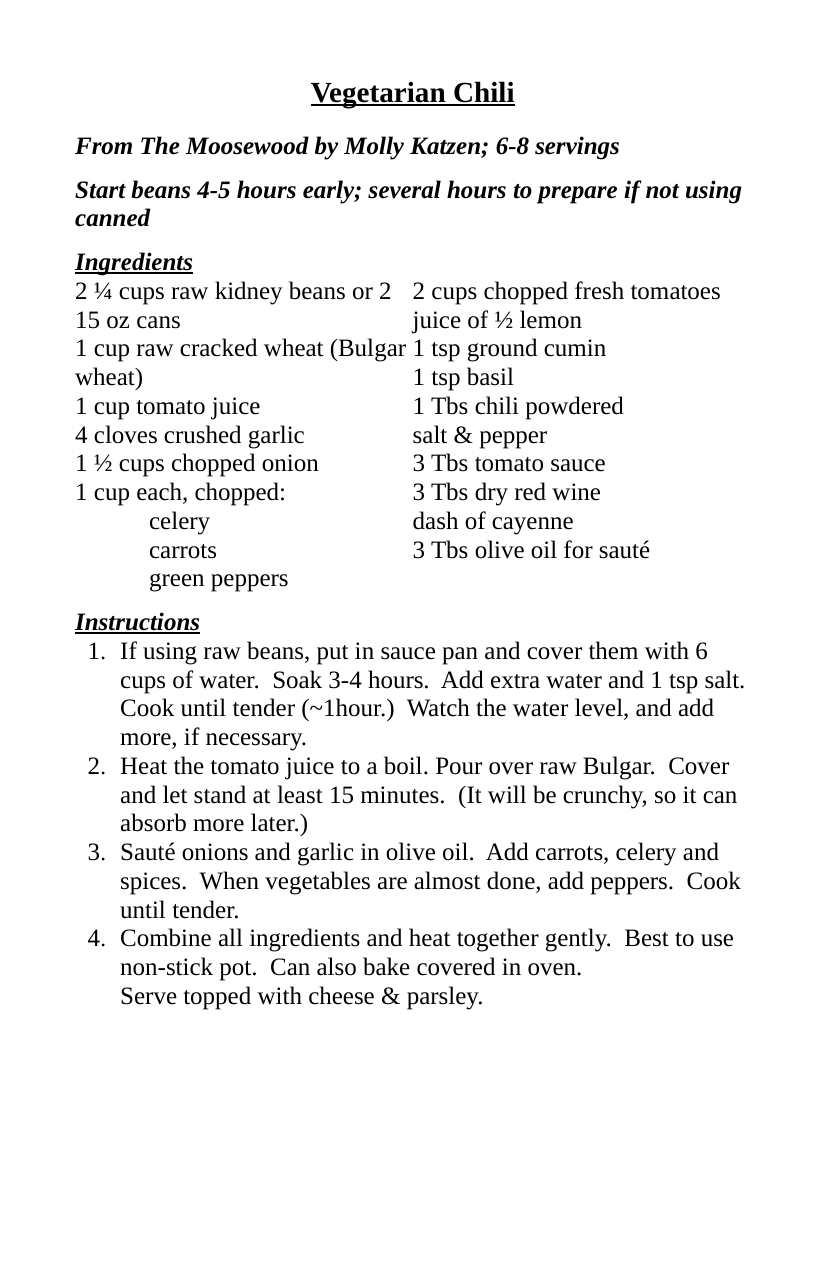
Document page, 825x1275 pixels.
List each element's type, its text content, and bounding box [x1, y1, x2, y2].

text 3 Tbs tomato sauce [412, 448, 750, 477]
text 3 Tbs olive oil for sauté [412, 535, 750, 563]
text 2 ¼ cups raw kidney beans or 2 15 oz cans [75, 276, 412, 333]
text 1 ½ cups chopped onion [75, 448, 412, 477]
list Combine all ingredients and heat together gently. Best to use non-stick pot. Can also bake covered in oven. [75, 923, 750, 981]
text 1 cup tomato juice [75, 391, 412, 420]
list Serve topped with cheese & parsley. [75, 981, 750, 1010]
text 2 cups chopped fresh tomatoes [412, 276, 750, 305]
subtitle From The Moosewood by Molly Katzen; 6-8 servings [75, 131, 750, 160]
list If using raw beans, put in sauce pan and cover them with 6 cups of water. Soak 3-4 hours. Add extra water and 1 tsp salt. Cook until tender (~1hour.) Watch the water level, and add more, if necessary. [75, 636, 750, 751]
text 4 cloves crushed garlic [75, 420, 412, 448]
text 1 Tbs chili powdered [412, 391, 750, 420]
text juice of ½ lemon [412, 305, 750, 333]
text dash of cayenne [412, 506, 750, 535]
subtitle Vegetarian Chili [75, 75, 750, 108]
text green peppers [75, 563, 412, 592]
text salt & pepper [412, 420, 750, 448]
list Heat the tomato juice to a boil. Pour over raw Bulgar. Cover and let stand at least 15 minutes. (It will be crunchy, so it can absorb more later.) [75, 751, 750, 837]
list Sauté onions and garlic in olive oil. Add carrots, celery and spices. When vegetables are almost done, add peppers. Cook until tender. [75, 837, 750, 923]
text celery [75, 506, 412, 535]
text 1 tsp basil [412, 362, 750, 391]
text 1 cup raw cracked wheat (Bulgar wheat) [75, 333, 412, 391]
text 1 cup each, chopped: [75, 477, 412, 506]
text 3 Tbs dry red wine [412, 477, 750, 506]
text carrots [75, 535, 412, 563]
subtitle Instructions [75, 607, 750, 636]
subtitle Ingredients [75, 247, 750, 276]
text 1 tsp ground cumin [412, 333, 750, 362]
subtitle Start beans 4-5 hours early; several hours to prepare if not using canned [75, 175, 750, 232]
